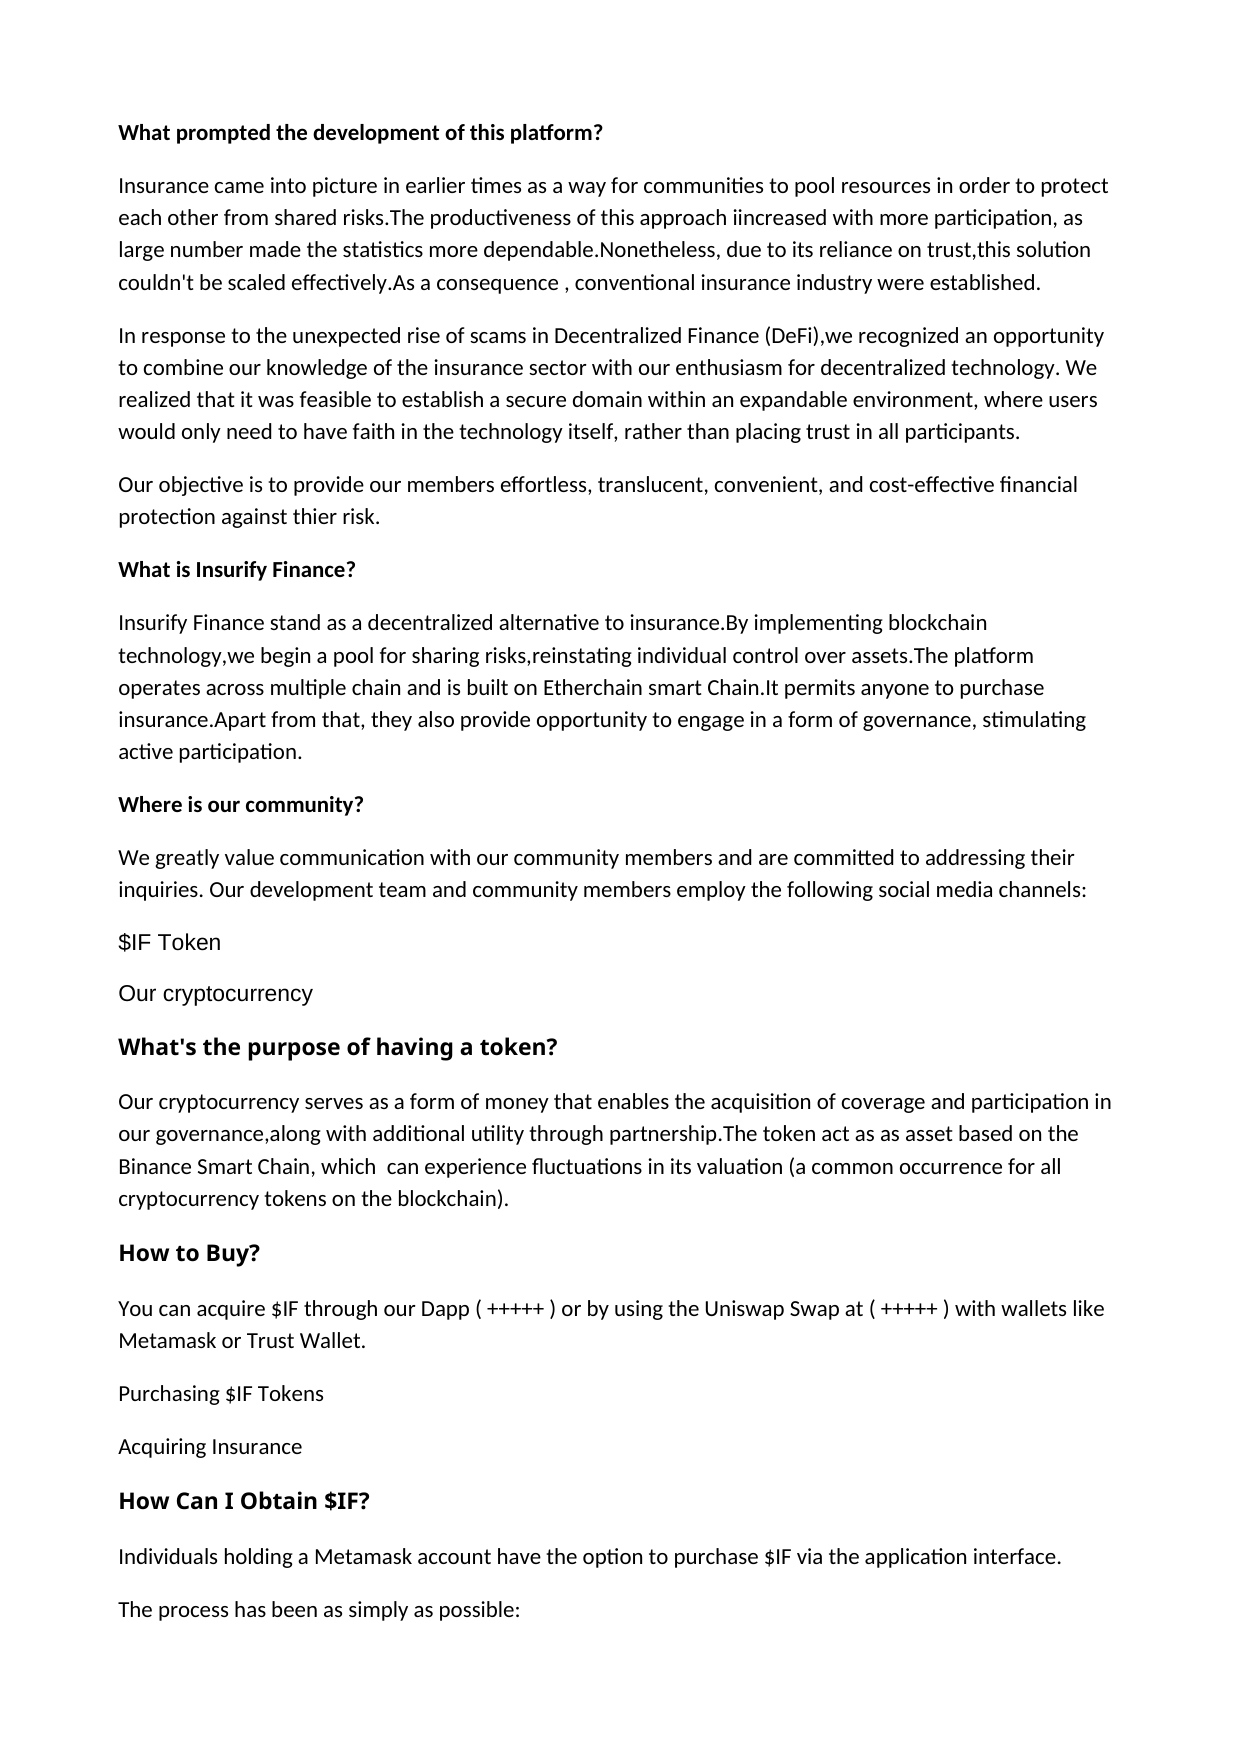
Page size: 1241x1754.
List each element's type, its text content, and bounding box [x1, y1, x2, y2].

text Our cryptocurrency serves as a form of money that enables the acquisition of coverage and participation in our governance,along with additional utility through partnership.The token act as as asset based on the Binance Smart Chain, which can experience fluctuations in its valuation (a common occurrence for all cryptocurrency tokens on the blockchain). [118, 1087, 1122, 1212]
text Acquiring Insurance [118, 1432, 1122, 1460]
text The process has been as simply as possible: [118, 1595, 1122, 1623]
text $IF Token [118, 928, 1122, 955]
text Where is our community? [118, 790, 1122, 818]
text What is Insurify Finance? [118, 556, 1122, 583]
text Purchasing $IF Tokens [118, 1379, 1122, 1407]
text What prompted the development of this platform? [118, 118, 1122, 146]
text How Can I Obtain $IF? [118, 1485, 1122, 1516]
text Individuals holding a Metamask account have the option to purchase $IF via the application interface. [118, 1542, 1122, 1570]
text Our objective is to provide our members effortless, translucent, convenient, and cost-effective financial protection against thier risk. [118, 470, 1122, 531]
text Insurify Finance stand as a decentralized alternative to insurance.By implementing blockchain technology,we begin a pool for sharing risks,reinstating individual control over assets.The platform operates across multiple chain and is built on Etherchain smart Chain.It permits anyone to purchase insurance.Apart from that, they also provide opportunity to engage in a form of governance, stimulating active participation. [118, 608, 1122, 765]
text You can acquire $IF through our Dapp ( +++++ ) or by using the Uniswap Swap at ( +++++ ) with wallets like Metamask or Trust Wallet. [118, 1294, 1122, 1354]
text Insurance came into picture in earlier times as a way for communities to pool resources in order to protect each other from shared risks.The productiveness of this approach iincreased with more participation, as large number made the statistics more dependable.Nonetheless, due to its reliance on trust,this solution couldn't be scaled effectively.As a consequence , conventional insurance industry were established. [118, 171, 1122, 296]
text Our cryptocurrency [118, 979, 1122, 1006]
text What's the purpose of having a token? [118, 1031, 1122, 1062]
text How to Buy? [118, 1237, 1122, 1268]
text In response to the unexpected rise of scams in Decentralized Finance (DeFi),we recognized an opportunity to combine our knowledge of the insurance sector with our enthusiasm for decentralized technology. We realized that it was feasible to establish a secure domain within an expandable environment, where users would only need to have faith in the technology itself, rather than placing trust in all participants. [118, 321, 1122, 445]
text We greatly value communication with our community members and are committed to addressing their inquiries. Our development team and community members employ the following social media channels: [118, 843, 1122, 903]
